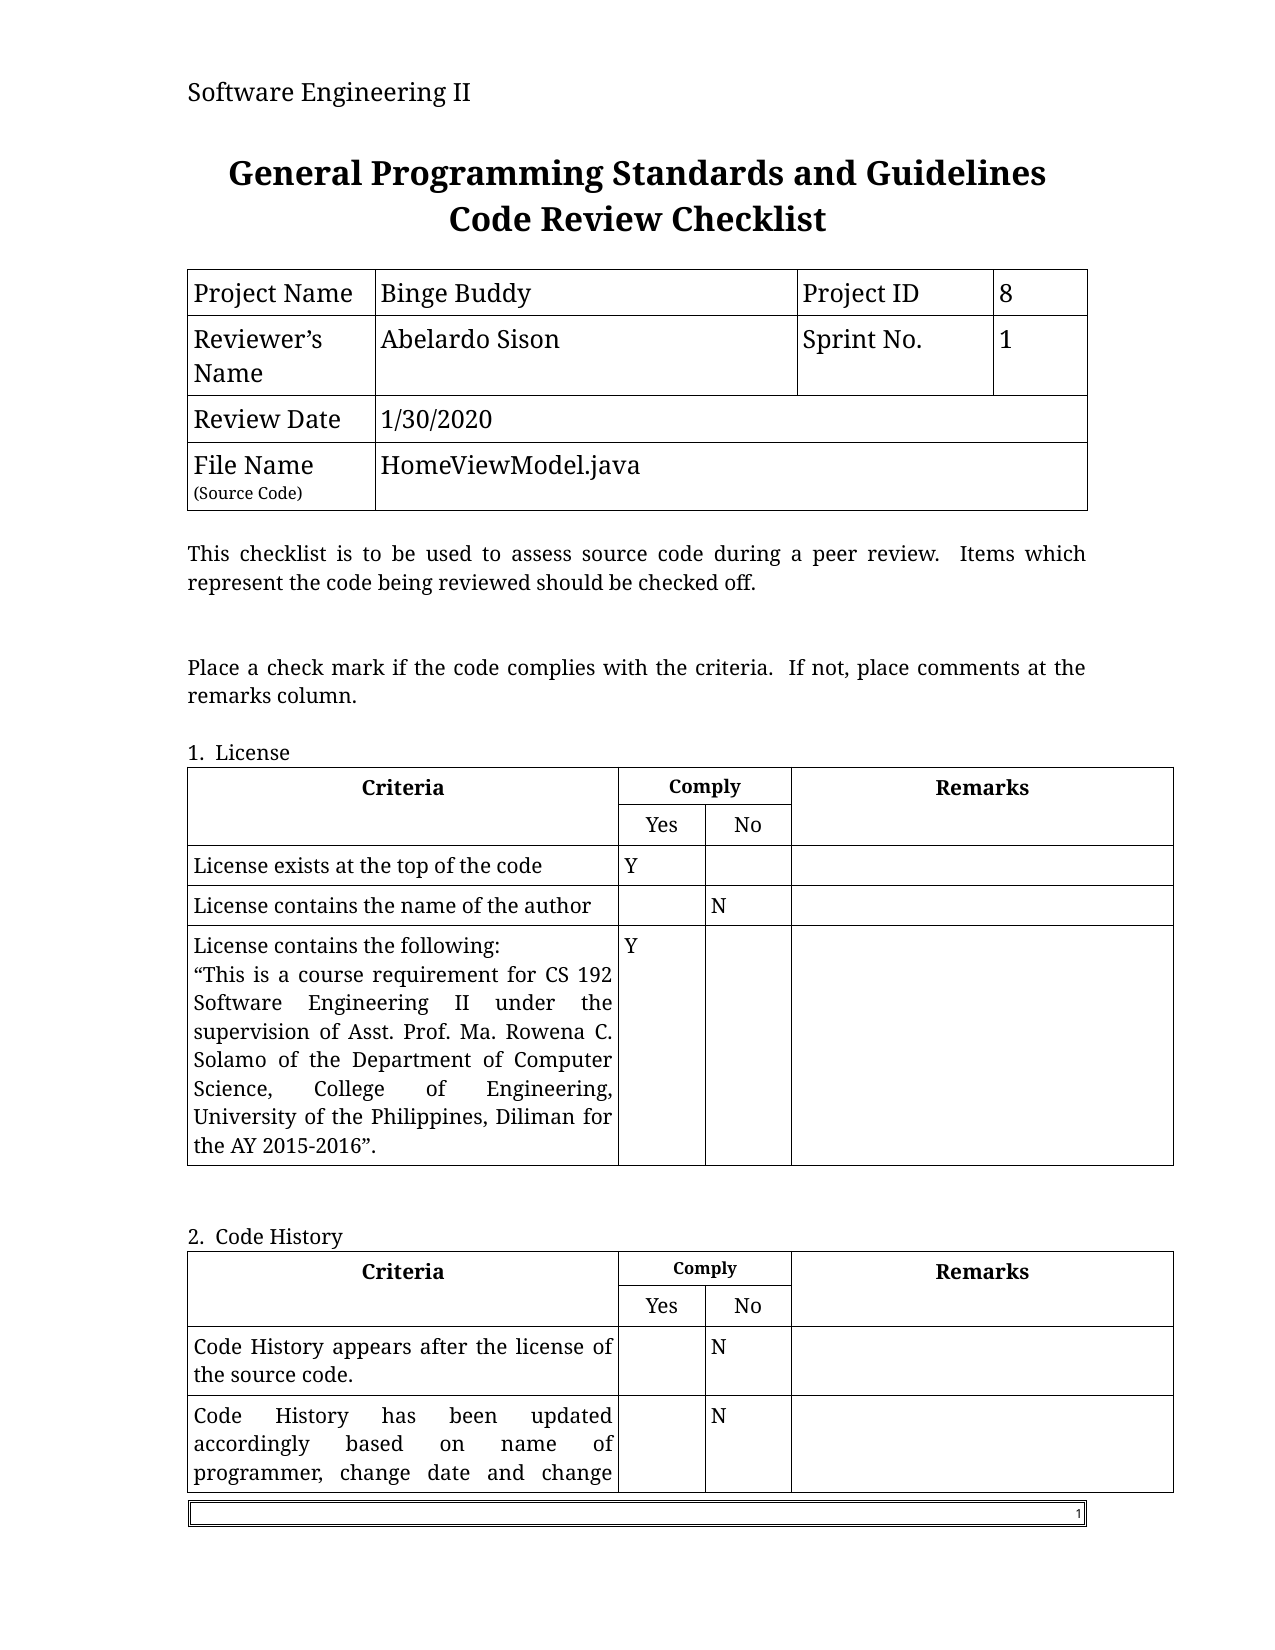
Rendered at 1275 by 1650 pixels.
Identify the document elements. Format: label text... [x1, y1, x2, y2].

table_cell No [706, 805, 791, 844]
table_header Comply [619, 768, 791, 804]
table_header Remarks [792, 1252, 1173, 1326]
text 1. License [187, 738, 1087, 767]
table_cell [706, 926, 791, 1165]
table_cell [619, 1327, 705, 1395]
table_cell Code History appears after the license of the source code. [188, 1327, 618, 1395]
table_cell No [706, 1286, 791, 1326]
table_header 8 [994, 270, 1087, 315]
table_cell Review Date [188, 396, 375, 441]
table_cell N [706, 886, 791, 925]
table_cell [792, 846, 1173, 885]
table_cell Y [619, 926, 705, 1165]
table_cell N [706, 1396, 791, 1492]
table_cell Yes [619, 1286, 705, 1326]
table_cell License contains the name of the author [188, 886, 618, 925]
text 2. Code History [187, 1222, 1087, 1251]
table_cell File Name (Source Code) [188, 443, 375, 510]
text General Programming Standards and Guidelines Code Review Checklist [187, 150, 1087, 241]
table_header Criteria [188, 768, 618, 844]
table_cell 1/30/2020 [376, 396, 1087, 441]
table_header Project ID [798, 270, 993, 315]
table_cell License exists at the top of the code [188, 846, 618, 885]
table_header Comply [619, 1252, 791, 1285]
text This checklist is to be used to assess source code during a peer review. Items which represent the code being reviewed should be checked off. [187, 539, 1087, 596]
table_cell Abelardo Sison [376, 316, 797, 395]
table_cell HomeViewModel.java [376, 443, 1087, 510]
table_cell Y [619, 846, 705, 885]
table_cell [619, 1396, 705, 1492]
table_cell [792, 1396, 1173, 1492]
table_cell 1 [994, 316, 1087, 395]
text Place a check mark if the code complies with the criteria. If not, place comments at the remarks column. [187, 653, 1087, 710]
table_cell N [706, 1327, 791, 1395]
table_header Project Name [188, 270, 375, 315]
table_header Criteria [188, 1252, 618, 1326]
table_cell [706, 846, 791, 885]
table_cell License contains the following: “This is a course requirement for CS 192 Software Engineering II under the supervision of Asst. Prof. Ma. Rowena C. Solamo of the Department of Computer Science, College of Engineering, University of the Philippines, Diliman for the AY 2015-2016”. [188, 926, 618, 1165]
table_cell Sprint No. [798, 316, 993, 395]
table_header Binge Buddy [376, 270, 797, 315]
table_cell [792, 1327, 1173, 1395]
table_cell [619, 886, 705, 925]
table_header Remarks [792, 768, 1173, 844]
table_cell [792, 926, 1173, 1165]
table_cell Code History has been updated accordingly based on name of programmer, change date and change [188, 1396, 618, 1492]
table_cell [792, 886, 1173, 925]
table_cell Yes [619, 805, 705, 844]
table_cell Reviewer’s Name [188, 316, 375, 395]
